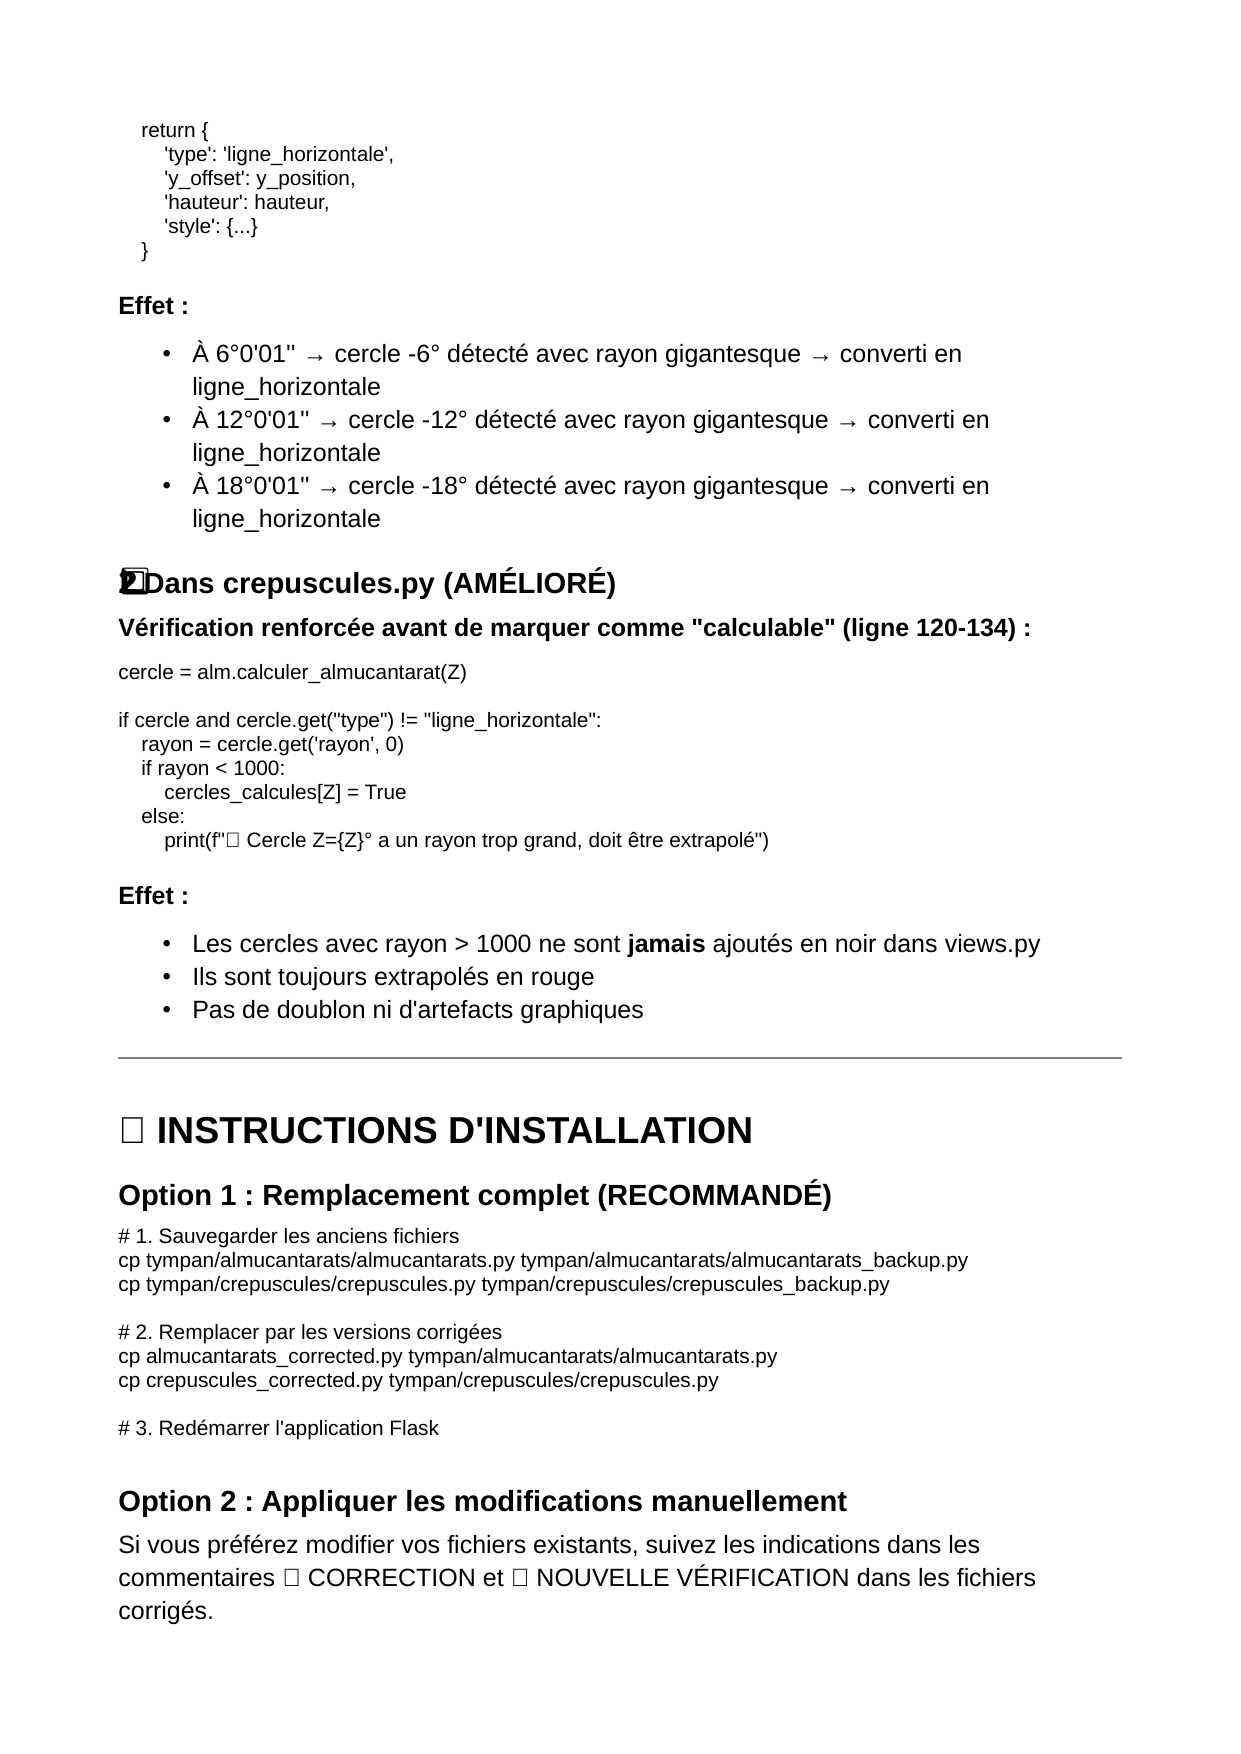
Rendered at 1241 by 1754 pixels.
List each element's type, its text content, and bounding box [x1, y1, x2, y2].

text return { [118, 118, 1122, 142]
list Les cercles avec rayon > 1000 ne sont jamais ajoutés en noir dans views.py [162, 929, 1122, 958]
list Pas de doublon ni d'artefacts graphiques [162, 995, 1122, 1024]
text 'style': {...} [118, 214, 1122, 238]
text 'y_offset': y_position, [118, 166, 1122, 190]
text Effet : [118, 881, 1122, 910]
text # 1. Sauvegarder les anciens fichiers [118, 1224, 1122, 1248]
text cp tympan/almucantarats/almucantarats.py tympan/almucantarats/almucantarats_backup.py [118, 1248, 1122, 1272]
list À 18°0'01'' → cercle -18° détecté avec rayon gigantesque → converti en ligne_horizontale [162, 471, 1122, 533]
text # 2. Remplacer par les versions corrigées [118, 1320, 1122, 1344]
list À 6°0'01'' → cercle -6° détecté avec rayon gigantesque → converti en ligne_horizontale [162, 339, 1122, 401]
text cp crepuscules_corrected.py tympan/crepuscules/crepuscules.py [118, 1368, 1122, 1392]
subtitle 2️⃣ Dans crepuscules.py (AMÉLIORÉ) [118, 567, 1122, 600]
text cercles_calcules[Z] = True [118, 780, 1122, 804]
subtitle Option 2 : Appliquer les modifications manuellement [118, 1484, 1122, 1517]
text else: [118, 804, 1122, 828]
text Si vous préférez modifier vos fichiers existants, suivez les indications dans les commentaires ✅ CORRECTION et ✅ NOUVELLE VÉRIFICATION dans les fichiers corrigés. [118, 1530, 1122, 1625]
text rayon = cercle.get('rayon', 0) [118, 732, 1122, 756]
text 'hauteur': hauteur, [118, 190, 1122, 214]
text if cercle and cercle.get("type") != "ligne_horizontale": [118, 708, 1122, 732]
text # 3. Redémarrer l'application Flask [118, 1416, 1122, 1440]
text print(f"🔴 Cercle Z={Z}° a un rayon trop grand, doit être extrapolé") [118, 828, 1122, 852]
list Ils sont toujours extrapolés en rouge [162, 962, 1122, 991]
text cercle = alm.calculer_almucantarat(Z) [118, 660, 1122, 684]
subtitle 🔧 INSTRUCTIONS D'INSTALLATION [118, 1108, 1122, 1151]
text } [118, 238, 1122, 262]
subtitle Option 1 : Remplacement complet (RECOMMANDÉ) [118, 1178, 1122, 1212]
text Vérification renforcée avant de marquer comme "calculable" (ligne 120-134) : [118, 613, 1122, 641]
text 'type': 'ligne_horizontale', [118, 142, 1122, 166]
text if rayon < 1000: [118, 756, 1122, 780]
text cp almucantarats_corrected.py tympan/almucantarats/almucantarats.py [118, 1344, 1122, 1368]
text cp tympan/crepuscules/crepuscules.py tympan/crepuscules/crepuscules_backup.py [118, 1272, 1122, 1296]
list À 12°0'01'' → cercle -12° détecté avec rayon gigantesque → converti en ligne_horizontale [162, 405, 1122, 467]
text Effet : [118, 291, 1122, 320]
